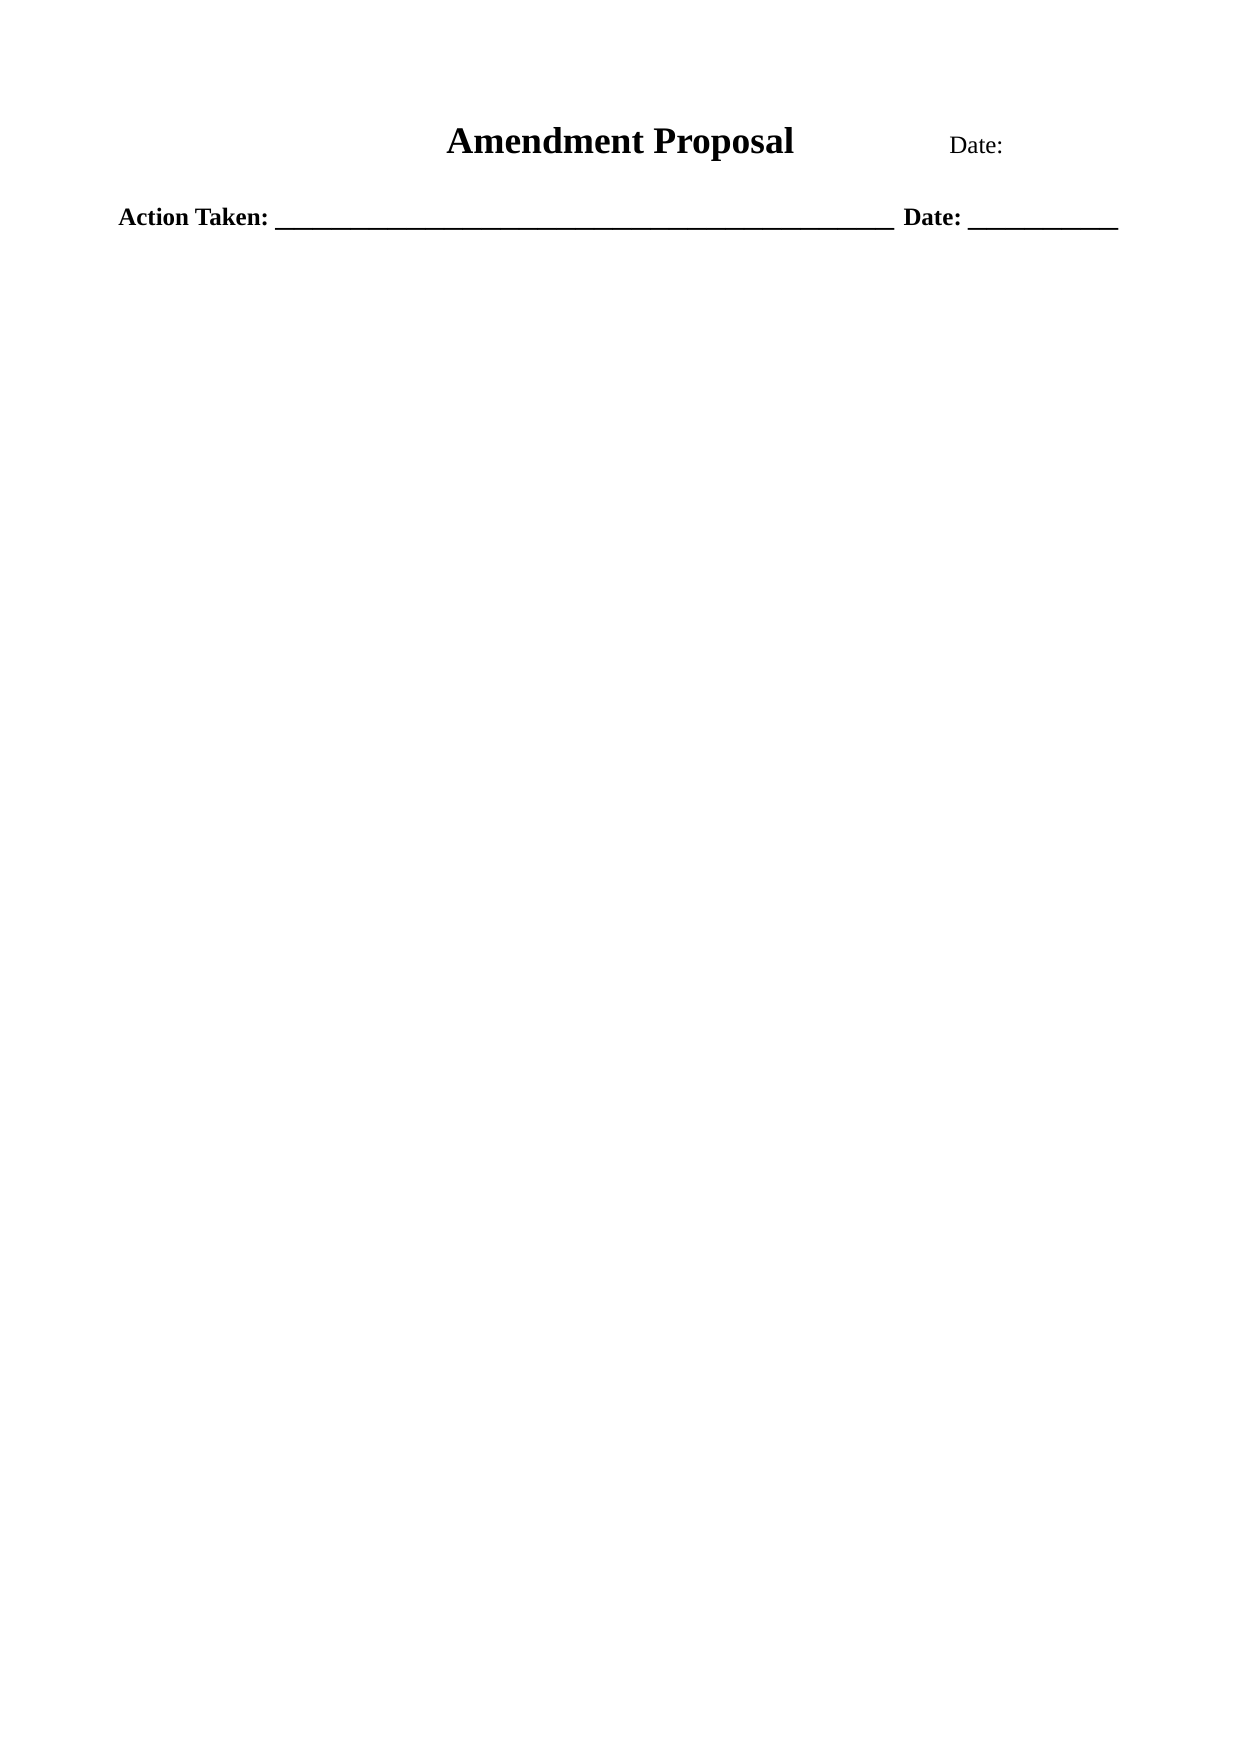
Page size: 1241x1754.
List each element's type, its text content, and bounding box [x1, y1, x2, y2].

text Action Taken: _________________________________ Date: ________ [118, 191, 1122, 234]
